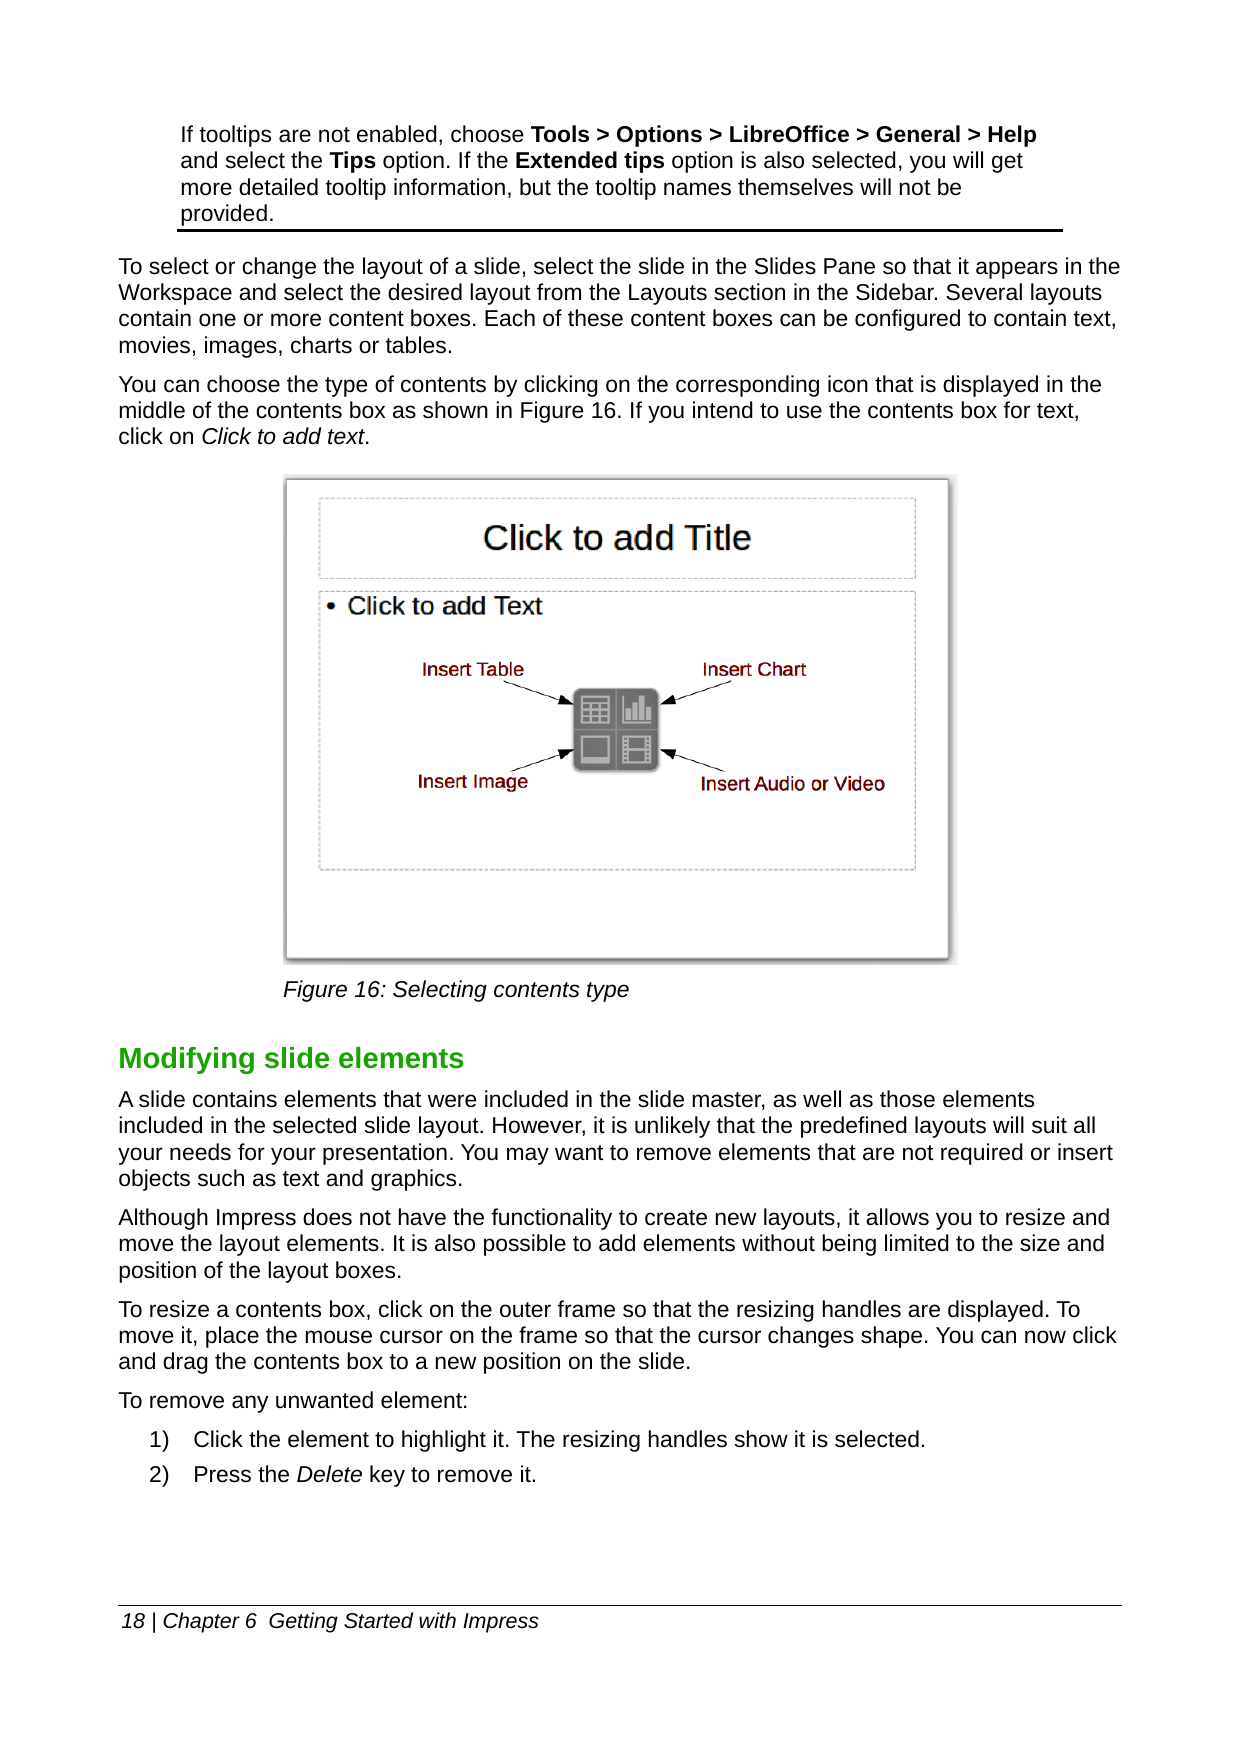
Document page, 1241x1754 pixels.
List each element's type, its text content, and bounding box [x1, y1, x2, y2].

text To resize a contents box, click on the outer frame so that the resizing handles are displayed. To move it, place the mouse cursor on the frame so that the cursor changes shape. You can now click and drag the contents box to a new position on the slide. [118, 1296, 1122, 1375]
text To select or change the layout of a slide, select the slide in the Slides Pane so that it appears in the Workspace and select the desired layout from the Layouts section in the Sidebar. Several layouts contain one or more content boxes. Each of these content boxes can be configured to contain text, movies, images, charts or tables. [118, 253, 1122, 358]
list Press the Delete key to remove it. [169, 1461, 1122, 1488]
subtitle Modifying slide elements [118, 1041, 1122, 1074]
text If tooltips are not enabled, choose Tools > Options > LibreOffice > General > Help and select the Tips option. If the Extended tips option is also selected, you will get more detailed tooltip information, but the tooltip names themselves will not be provided. [177, 118, 1063, 229]
picture [282, 474, 958, 965]
text Figure 16: Selecting contents type [283, 976, 958, 1003]
list Click the element to highlight it. The resizing handles show it is selected. [169, 1426, 1122, 1452]
text You can choose the type of contents by clicking on the corresponding icon that is displayed in the middle of the contents box as shown in Figure 16. If you intend to use the contents box for text, click on Click to add text. [118, 371, 1122, 450]
text A slide contains elements that were included in the slide master, as well as those elements included in the selected slide layout. However, it is unlikely that the predefined layouts will suit all your needs for your presentation. You may want to remove elements that are not required or insert objects such as text and graphics. [118, 1086, 1122, 1192]
text Although Impress does not have the functionality to create new layouts, it allows you to resize and move the layout elements. It is also possible to add elements without being limited to the size and position of the layout boxes. [118, 1204, 1122, 1283]
list To remove any unwanted element: [118, 1387, 1122, 1413]
